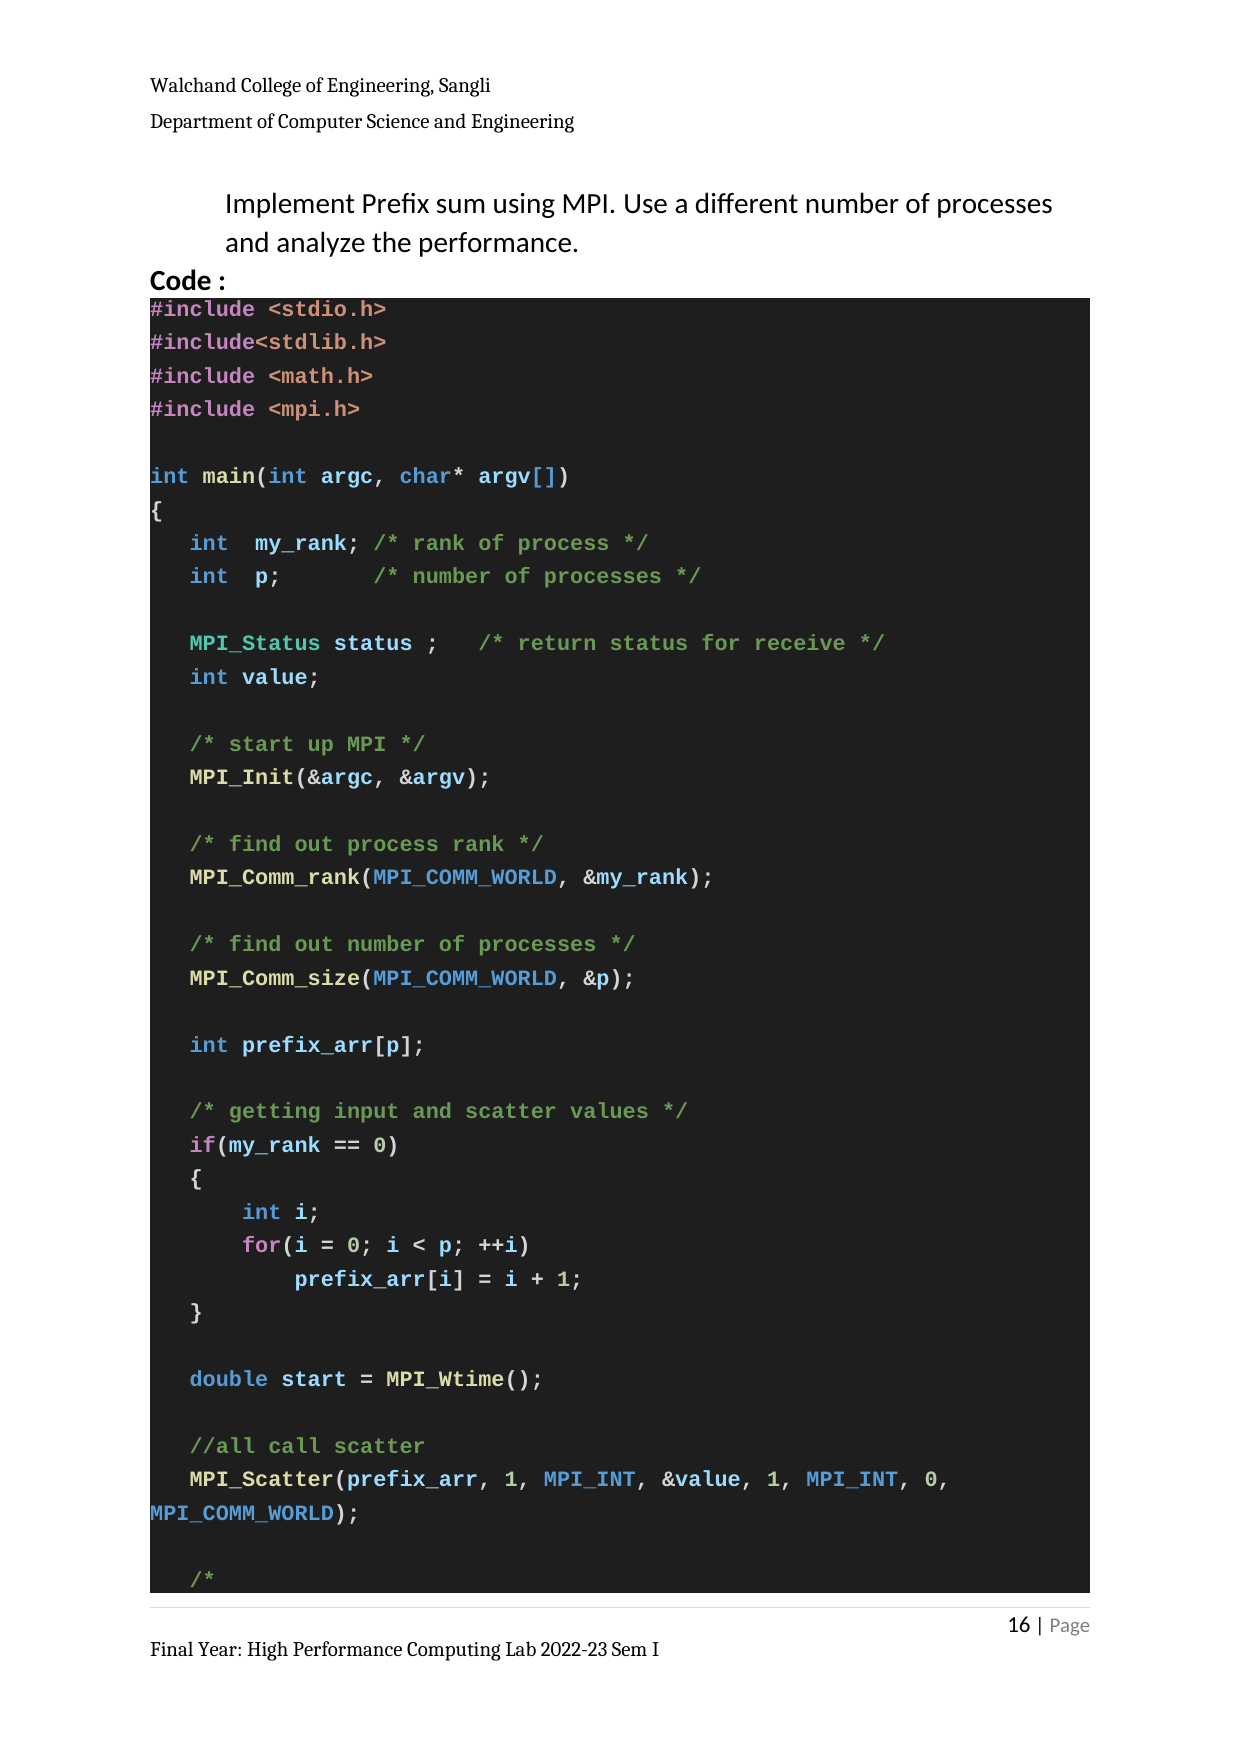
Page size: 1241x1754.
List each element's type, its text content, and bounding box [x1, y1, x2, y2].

text /* getting input and scatter values */ [150, 1101, 1090, 1125]
text /* start up MPI */ [150, 733, 1090, 758]
text { [150, 1167, 1090, 1192]
text //all call scatter [150, 1435, 1090, 1460]
text /* [150, 1569, 1090, 1593]
text /* find out number of processes */ [150, 933, 1090, 958]
text if(my_rank == 0) [150, 1134, 1090, 1159]
text int i; [150, 1201, 1090, 1226]
text Code : [150, 262, 1090, 298]
text MPI_Comm_size(MPI_COMM_WORLD, &p); [150, 967, 1090, 992]
text int main(int argc, char* argv[]) [150, 465, 1090, 490]
text MPI_Scatter(prefix_arr, 1, MPI_INT, &value, 1, MPI_INT, 0, MPI_COMM_WORLD); [150, 1468, 1090, 1527]
text int my_rank; /* rank of process */ [150, 532, 1090, 557]
text MPI_Status status ; /* return status for receive */ [150, 632, 1090, 657]
text #include <math.h> [150, 365, 1090, 390]
text Implement Prefix sum using MPI. Use a different number of processes and analyze the performance. [225, 186, 1090, 260]
text prefix_arr[i] = i + 1; [150, 1268, 1090, 1293]
text MPI_Comm_rank(MPI_COMM_WORLD, &my_rank); [150, 867, 1090, 891]
text int p; /* number of processes */ [150, 566, 1090, 590]
text int value; [150, 666, 1090, 691]
text #include<stdlib.h> [150, 332, 1090, 356]
text #include <stdio.h> [150, 298, 1090, 323]
text { [150, 499, 1090, 523]
text } [150, 1301, 1090, 1326]
text MPI_Init(&argc, &argv); [150, 766, 1090, 791]
text for(i = 0; i < p; ++i) [150, 1234, 1090, 1259]
text #include <mpi.h> [150, 398, 1090, 423]
text /* find out process rank */ [150, 833, 1090, 858]
text int prefix_arr[p]; [150, 1034, 1090, 1058]
text double start = MPI_Wtime(); [150, 1368, 1090, 1393]
